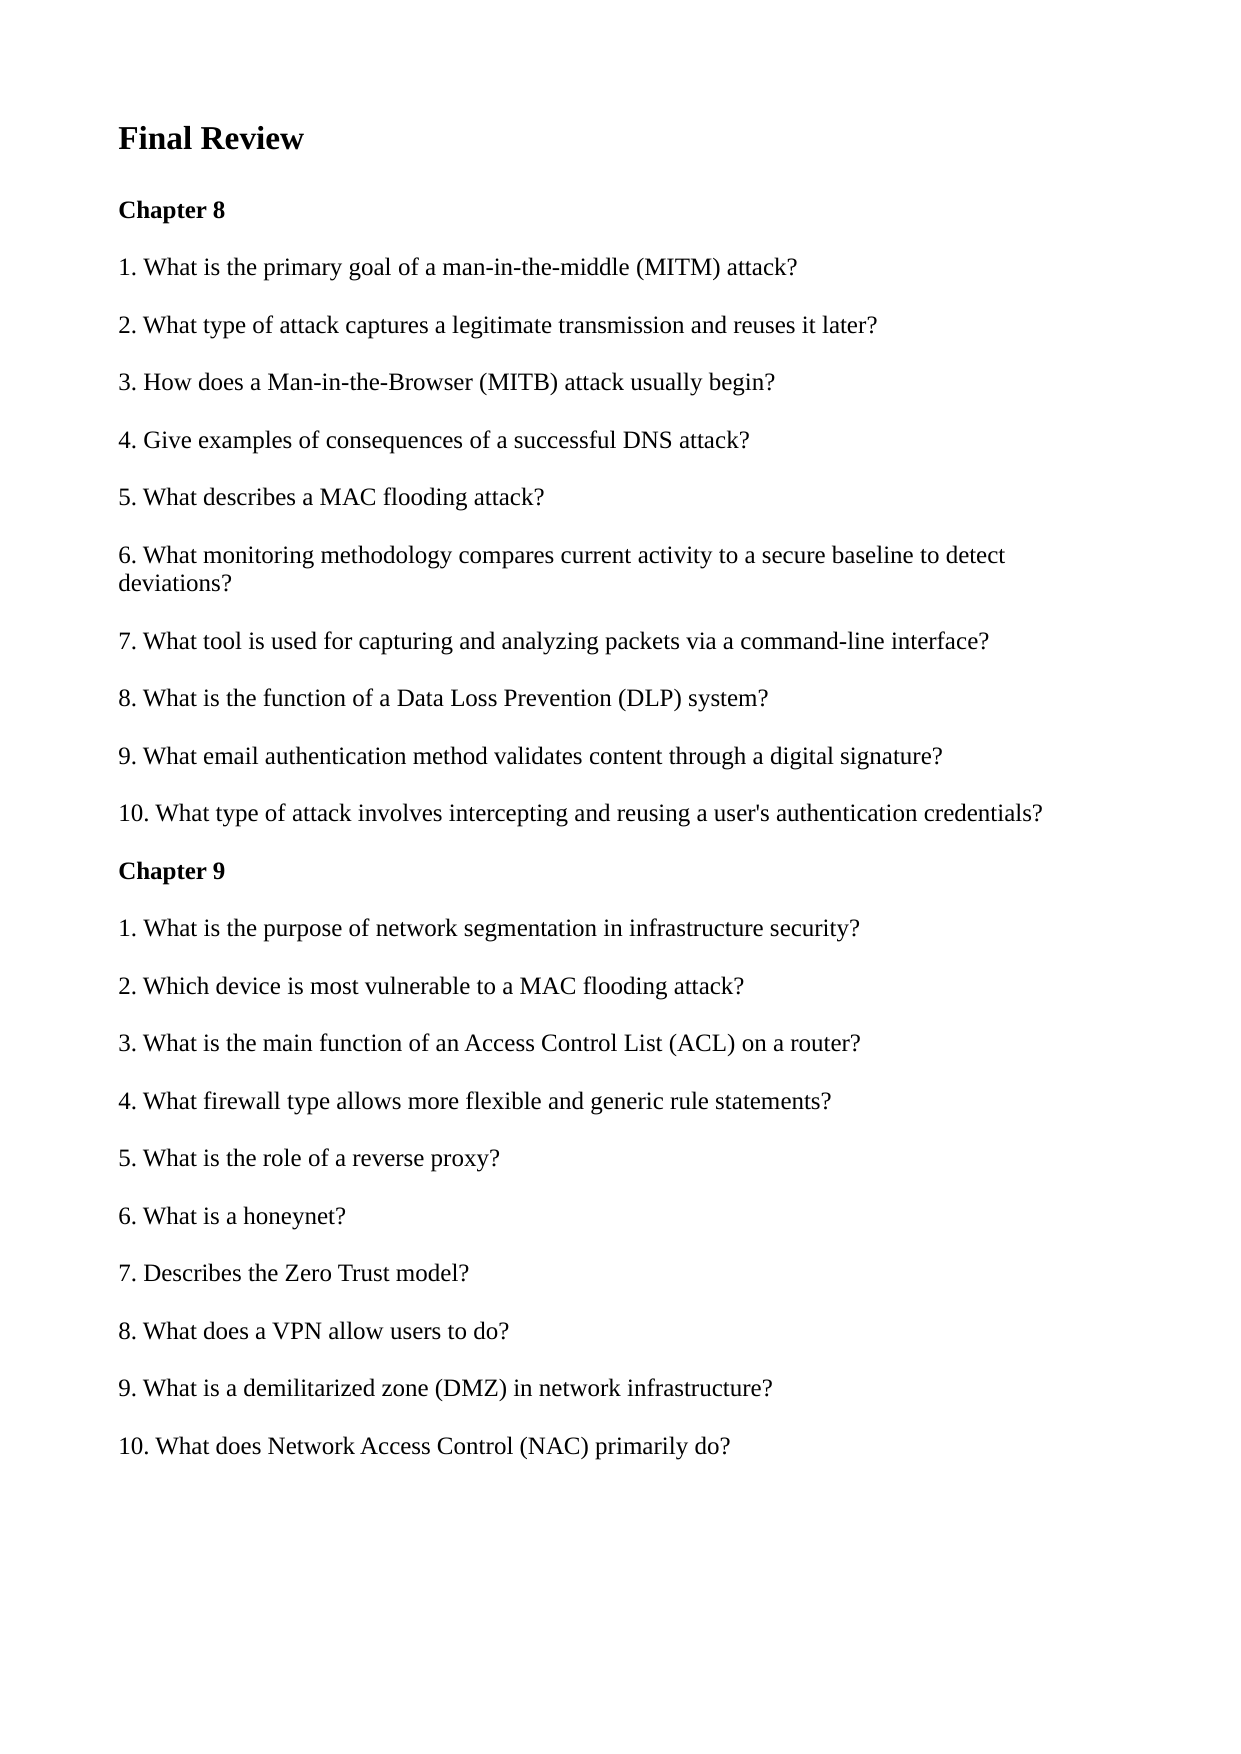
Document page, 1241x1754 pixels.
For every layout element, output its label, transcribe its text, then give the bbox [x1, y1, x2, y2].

text 5. What describes a MAC flooding attack? [118, 482, 1122, 511]
text 8. What does a VPN allow users to do? [118, 1316, 1122, 1345]
text 6. What monitoring methodology compares current activity to a secure baseline to detect deviations? [118, 540, 1122, 597]
text 7. Describes the Zero Trust model? [118, 1258, 1122, 1287]
text 9. What is a demilitarized zone (DMZ) in network infrastructure? [118, 1373, 1122, 1402]
text 1. What is the purpose of network segmentation in infrastructure security? [118, 913, 1122, 942]
text Chapter 9 [118, 856, 1122, 885]
text 3. How does a Man-in-the-Browser (MITB) attack usually begin? [118, 367, 1122, 396]
text Chapter 8 [118, 195, 1122, 223]
text 4. Give examples of consequences of a successful DNS attack? [118, 425, 1122, 453]
text Final Review [118, 118, 1122, 156]
text 6. What is a honeynet? [118, 1201, 1122, 1230]
text 3. What is the main function of an Access Control List (ACL) on a router? [118, 1028, 1122, 1057]
text 10. What does Network Access Control (NAC) primarily do? [118, 1431, 1122, 1460]
text 1. What is the primary goal of a man-in-the-middle (MITM) attack? [118, 252, 1122, 281]
text 7. What tool is used for capturing and analyzing packets via a command-line interface? [118, 626, 1122, 655]
text 8. What is the function of a Data Loss Prevention (DLP) system? [118, 683, 1122, 712]
text 2. What type of attack captures a legitimate transmission and reuses it later? [118, 310, 1122, 338]
text 5. What is the role of a reverse proxy? [118, 1143, 1122, 1172]
text 2. Which device is most vulnerable to a MAC flooding attack? [118, 971, 1122, 1000]
text 4. What firewall type allows more flexible and generic rule statements? [118, 1086, 1122, 1115]
text 9. What email authentication method validates content through a digital signature? 10. What type of attack involves intercepting and reusing a user's authentication credentials? [118, 741, 1122, 827]
